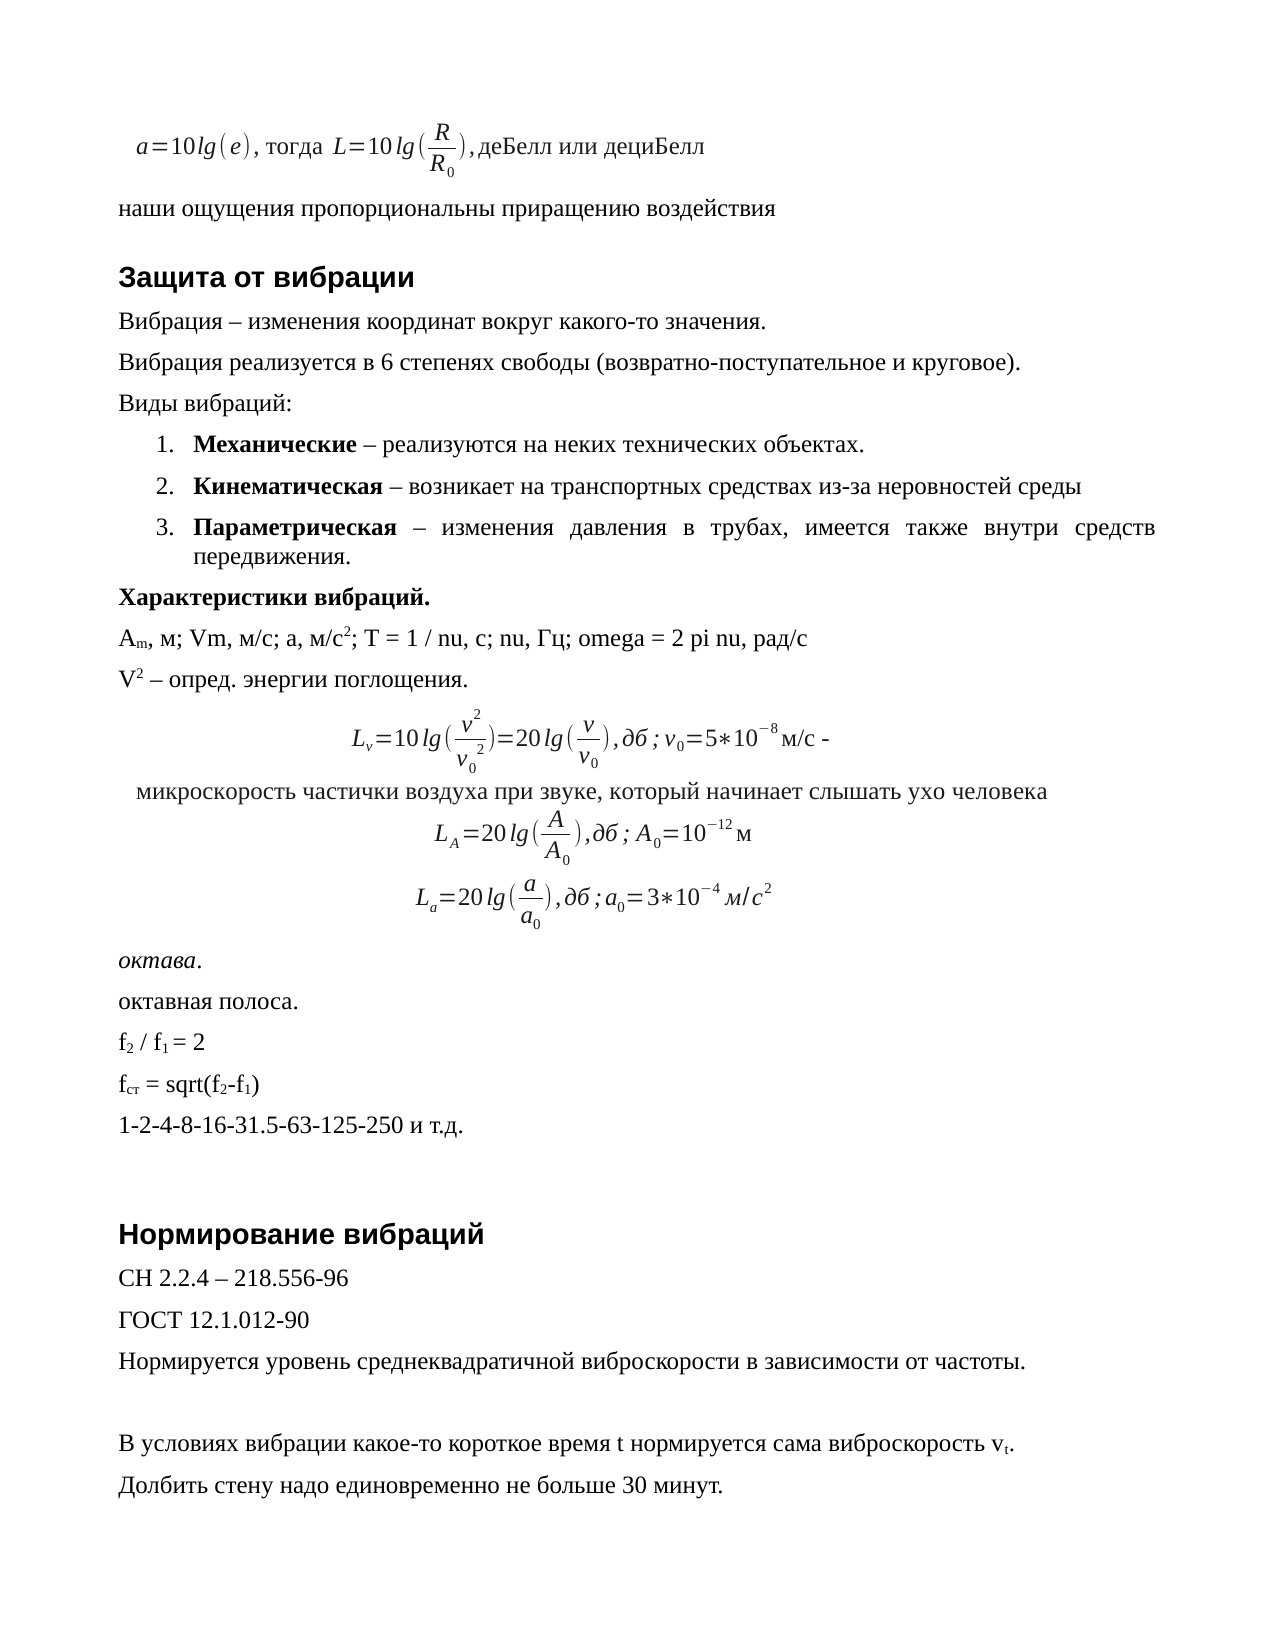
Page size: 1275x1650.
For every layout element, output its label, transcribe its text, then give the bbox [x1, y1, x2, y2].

text fст = sqrt(f2-f1) [118, 1069, 1157, 1097]
text Долбить стену надо единовременно не больше 30 минут. [118, 1470, 1157, 1498]
text октавная полоса. [118, 986, 1157, 1015]
subtitle Нормирование вибраций [118, 1217, 1157, 1251]
text Вибрация реализуется в 6 степенях свободы (возвратно-поступательное и круговое). [118, 347, 1157, 376]
text 1-2-4-8-16-31.5-63-125-250 и т.д. [118, 1110, 1157, 1139]
text октава. [118, 945, 1157, 974]
list Механические – реализуются на неких технических объектах. [156, 429, 1157, 458]
text В условиях вибрации какое-то короткое время t нормируется сама виброскорость vt. [118, 1428, 1157, 1457]
text V2 – опред. энергии поглощения. [118, 664, 1157, 693]
text f2 / f1 = 2 [118, 1027, 1157, 1056]
text СН 2.2.4 – 218.556-96 [118, 1263, 1157, 1292]
list Кинематическая – возникает на транспортных средствах из-за неровностей среды [156, 471, 1157, 499]
subtitle Защита от вибрации [118, 260, 1157, 293]
text Вибрация – изменения координат вокруг какого-то значения. [118, 306, 1157, 334]
list Параметрическая – изменения давления в трубах, имеется также внутри средств передвижения. [156, 512, 1157, 569]
text Виды вибраций: [118, 388, 1157, 417]
text ГОСТ 12.1.012-90 [118, 1305, 1157, 1333]
text Нормируется уровень среднеквадратичной виброскорости в зависимости от частоты. [118, 1346, 1157, 1375]
text Am, м; Vm, м/с; а, м/с2; Т = 1 / nu, c; nu, Гц; omega = 2 pi nu, рад/с [118, 623, 1157, 652]
text Характеристики вибраций. [118, 582, 1157, 611]
text наши ощущения пропорциональны приращению воздействия [118, 193, 1157, 222]
